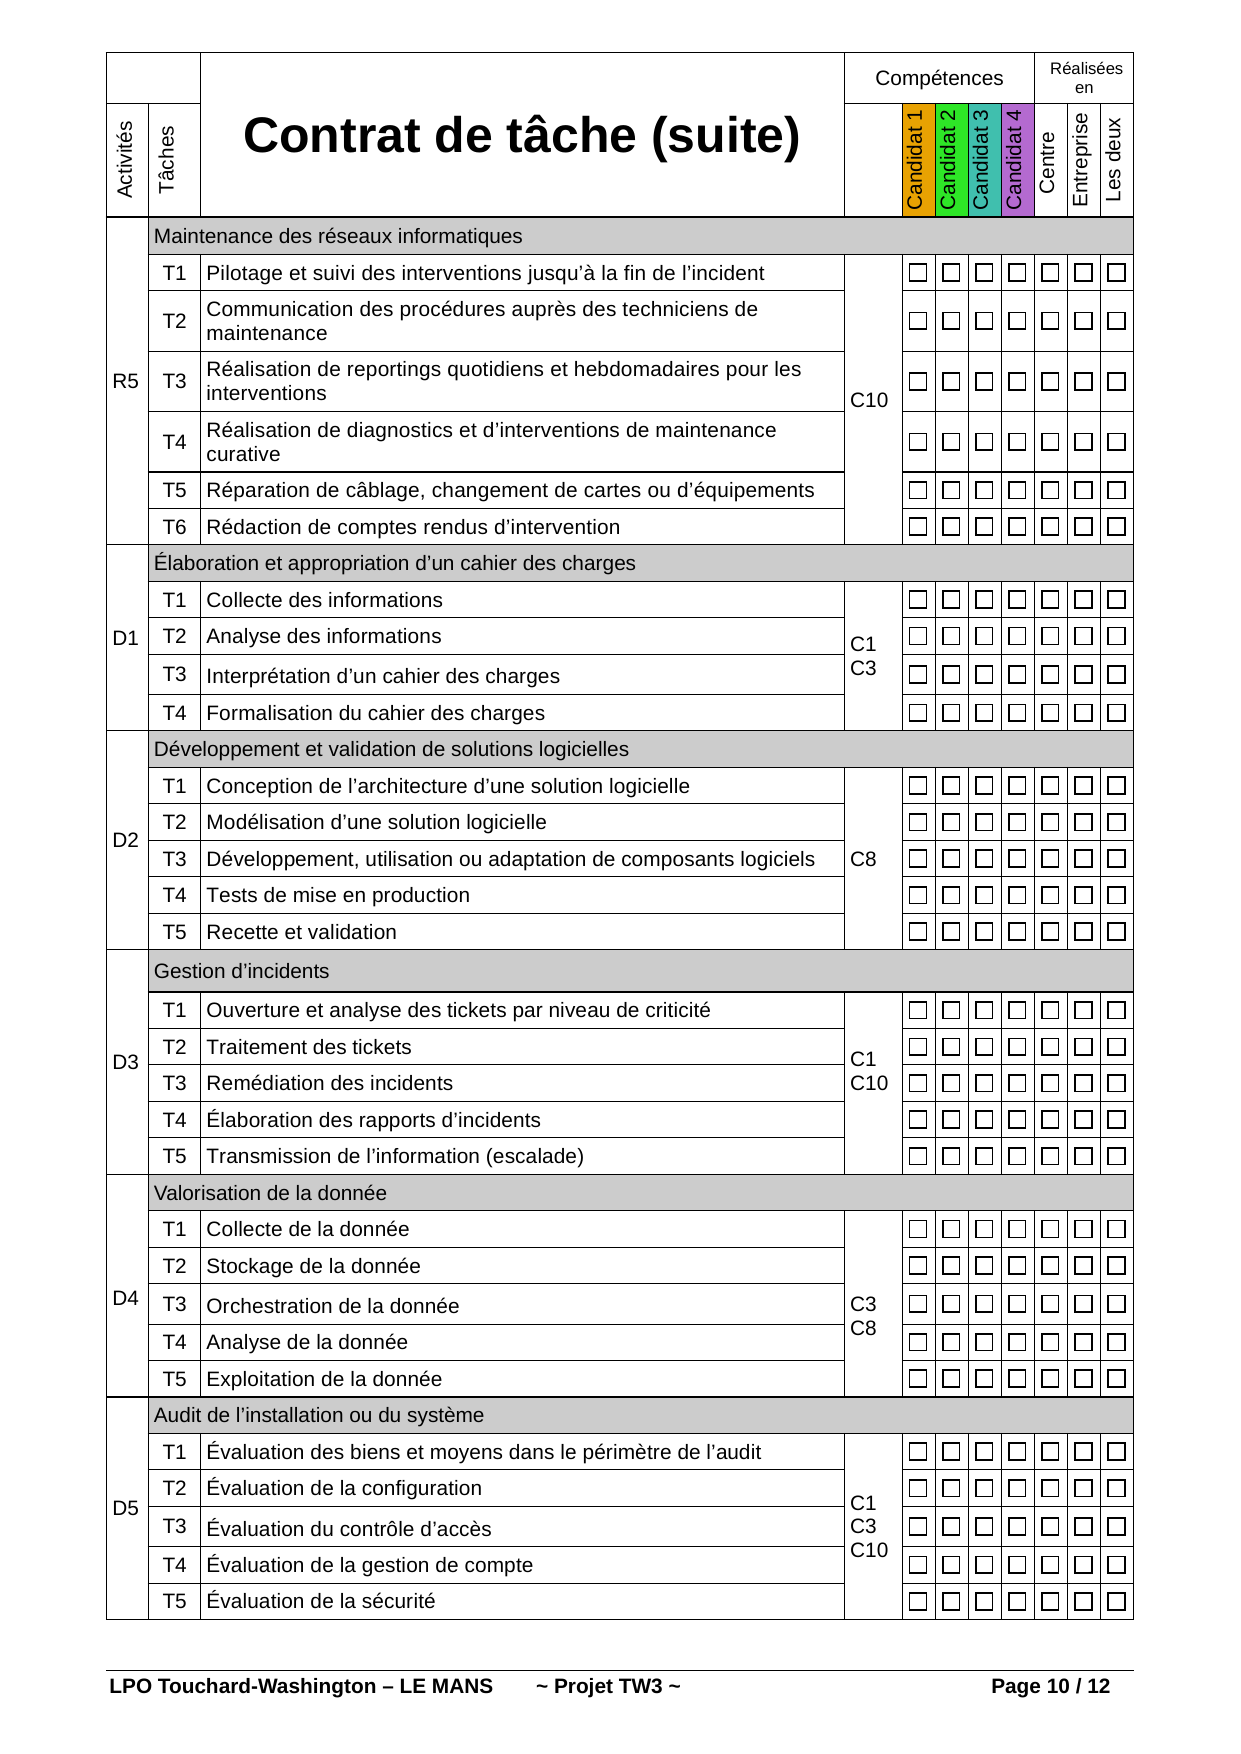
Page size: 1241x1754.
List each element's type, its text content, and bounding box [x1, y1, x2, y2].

table_cell [969, 1325, 1001, 1360]
table_cell [903, 255, 935, 290]
table_cell T4 [149, 412, 200, 471]
table_cell [1068, 291, 1100, 351]
table_cell Tâches [149, 104, 200, 216]
table_cell T1 [149, 993, 200, 1028]
table_cell [1068, 1361, 1100, 1396]
table_cell [1035, 1102, 1067, 1137]
table_cell [936, 1138, 968, 1174]
table_cell [1002, 914, 1034, 949]
table_cell [936, 841, 968, 876]
table_cell D4 [107, 1175, 148, 1396]
table_cell T1 [149, 1211, 200, 1247]
table_cell [903, 1325, 935, 1360]
table_cell [969, 804, 1001, 840]
table_cell [969, 1507, 1001, 1546]
table_cell [1002, 509, 1034, 544]
table_cell Stockage de la donnée [201, 1248, 844, 1283]
table_cell Évaluation des biens et moyens dans le périmètre de l’audit [201, 1434, 844, 1469]
table_cell Candidat 3 [969, 104, 1001, 216]
table_cell D3 [107, 950, 148, 1174]
table_cell [936, 993, 968, 1028]
table_cell [969, 473, 1001, 508]
table_cell [1068, 768, 1100, 803]
table_cell [1068, 914, 1100, 949]
table_cell T3 [149, 1065, 200, 1101]
table_cell [1035, 841, 1067, 876]
table_cell [1002, 1547, 1034, 1582]
table_cell Évaluation de la gestion de compte [201, 1547, 844, 1582]
table_cell [1068, 1470, 1100, 1506]
table_cell Centre [1035, 104, 1067, 216]
table_header Maintenance des réseaux informatiques [149, 218, 1133, 254]
table_cell [1035, 1065, 1067, 1101]
table_cell [1068, 618, 1100, 654]
table_cell Évaluation de la configuration [201, 1470, 844, 1506]
table_cell [903, 1507, 935, 1546]
table_cell Conception de l’architecture d’une solution logicielle [201, 768, 844, 803]
table_cell [903, 655, 935, 694]
table_cell [1035, 695, 1067, 730]
table_cell [969, 841, 1001, 876]
table_cell [969, 255, 1001, 290]
table_cell [1068, 695, 1100, 730]
table_cell Formalisation du cahier des charges [201, 695, 844, 730]
table_cell [969, 1248, 1001, 1283]
table_cell [936, 1434, 968, 1469]
table_cell [1068, 804, 1100, 840]
table_cell Collecte de la donnée [201, 1211, 844, 1247]
table_cell [936, 1507, 968, 1546]
table_header Contrat de tâche (suite) [201, 53, 844, 216]
table_cell [903, 841, 935, 876]
table_cell [1002, 1102, 1034, 1137]
table_cell [1101, 255, 1133, 290]
table_cell Analyse des informations [201, 618, 844, 654]
table_cell [1101, 412, 1133, 471]
table_cell [903, 1138, 935, 1174]
table_cell [1068, 841, 1100, 876]
table_cell [1035, 412, 1067, 471]
table_cell T1 [149, 582, 200, 617]
table_cell [969, 582, 1001, 617]
table_cell [903, 1584, 935, 1619]
table_cell Ouverture et analyse des tickets par niveau de criticité [201, 993, 844, 1028]
table_cell [903, 1248, 935, 1283]
table_cell [969, 1284, 1001, 1323]
table_cell [845, 104, 902, 216]
table_cell [1068, 1584, 1100, 1619]
table_cell [1035, 291, 1067, 351]
table_cell Rédaction de comptes rendus d’intervention [201, 509, 844, 544]
table_cell [1101, 1361, 1133, 1396]
table_cell [969, 291, 1001, 351]
table_cell [1035, 1434, 1067, 1469]
table_cell [1035, 1325, 1067, 1360]
table_cell [1101, 841, 1133, 876]
table_cell [1002, 352, 1034, 411]
table_cell Entreprise [1068, 104, 1100, 216]
table_cell [1035, 1248, 1067, 1283]
table_header Réalisées en [1035, 53, 1133, 103]
table_cell Réparation de câblage, changement de cartes ou d’équipements [201, 473, 844, 508]
table_cell [1068, 993, 1100, 1028]
table_cell [1068, 877, 1100, 913]
table_cell [1101, 1325, 1133, 1360]
table_cell [1035, 1211, 1067, 1247]
table_cell [903, 291, 935, 351]
table_cell [1101, 1065, 1133, 1101]
table_cell [903, 914, 935, 949]
table_cell T5 [149, 1584, 200, 1619]
table_cell [1035, 914, 1067, 949]
table_cell [1035, 1029, 1067, 1064]
table_cell [936, 1284, 968, 1323]
table_cell [1002, 993, 1034, 1028]
table_cell [1101, 877, 1133, 913]
table_cell [1002, 1361, 1034, 1396]
table_cell T1 [149, 255, 200, 290]
table_cell [1002, 768, 1034, 803]
table_cell [969, 1102, 1001, 1137]
table_cell [1035, 1507, 1067, 1546]
table_cell [969, 877, 1001, 913]
table_cell [1002, 841, 1034, 876]
table_cell [903, 1434, 935, 1469]
table_cell Remédiation des incidents [201, 1065, 844, 1101]
table_cell [969, 618, 1001, 654]
table_cell [936, 618, 968, 654]
table_cell [1002, 1434, 1034, 1469]
table_cell [1035, 1584, 1067, 1619]
table_cell [1101, 804, 1133, 840]
table_cell [1002, 412, 1034, 471]
table_cell [1101, 1211, 1133, 1247]
table_cell [1035, 618, 1067, 654]
table_cell T3 [149, 655, 200, 694]
table_cell [969, 1138, 1001, 1174]
table_header R5 [107, 218, 148, 544]
table_cell [1068, 509, 1100, 544]
table_cell [936, 768, 968, 803]
table_cell [969, 1211, 1001, 1247]
table_cell [969, 1065, 1001, 1101]
table_cell [1068, 352, 1100, 411]
table_cell Audit de l’installation ou du système [149, 1398, 1133, 1433]
table_cell C1 C3 [845, 582, 902, 730]
table_cell [936, 509, 968, 544]
table_cell [903, 473, 935, 508]
table_cell T1 [149, 1434, 200, 1469]
table_cell [969, 993, 1001, 1028]
table_cell T3 [149, 1284, 200, 1323]
table_cell Modélisation d’une solution logicielle [201, 804, 844, 840]
table_cell [936, 582, 968, 617]
table_cell Analyse de la donnée [201, 1325, 844, 1360]
table_cell [903, 412, 935, 471]
table_cell [936, 473, 968, 508]
table_header Compétences [845, 53, 1034, 103]
table_cell [1068, 1138, 1100, 1174]
table_cell Tests de mise en production [201, 877, 844, 913]
table_cell T4 [149, 877, 200, 913]
table_cell [969, 1029, 1001, 1064]
table_cell C8 [845, 768, 902, 949]
table_cell [1101, 655, 1133, 694]
table_cell [1101, 1029, 1133, 1064]
table_cell [936, 352, 968, 411]
table_cell [1035, 1284, 1067, 1323]
table_cell [969, 509, 1001, 544]
table_cell [1101, 1547, 1133, 1582]
table_cell Élaboration des rapports d’incidents [201, 1102, 844, 1137]
table_cell D5 [107, 1398, 148, 1619]
table_cell [936, 1325, 968, 1360]
table_cell [903, 993, 935, 1028]
table_cell [1035, 877, 1067, 913]
table_cell [903, 1547, 935, 1582]
table_cell [1101, 509, 1133, 544]
table_cell [936, 1584, 968, 1619]
table_cell [1101, 291, 1133, 351]
table_cell [1002, 618, 1034, 654]
table_cell [903, 1211, 935, 1247]
table_cell [903, 1284, 935, 1323]
table_cell [1068, 582, 1100, 617]
table_cell [1002, 1248, 1034, 1283]
table_cell Évaluation du contrôle d’accès [201, 1507, 844, 1546]
table_cell [1035, 1470, 1067, 1506]
table_cell [903, 768, 935, 803]
table_cell [936, 1361, 968, 1396]
table_cell [1002, 655, 1034, 694]
table_cell [1068, 1507, 1100, 1546]
table_cell [1101, 993, 1133, 1028]
table_cell Pilotage et suivi des interventions jusqu’à la fin de l’incident [201, 255, 844, 290]
table_cell Activités [107, 104, 148, 216]
table_cell T2 [149, 804, 200, 840]
table_cell [903, 618, 935, 654]
table_cell [1068, 473, 1100, 508]
table_cell T4 [149, 1547, 200, 1582]
table_cell [1002, 473, 1034, 508]
table_cell [1002, 1065, 1034, 1101]
table_cell [1068, 1029, 1100, 1064]
table_cell [1035, 993, 1067, 1028]
table_cell T3 [149, 1507, 200, 1546]
table_cell [1035, 804, 1067, 840]
table_cell [969, 412, 1001, 471]
table_cell [1002, 291, 1034, 351]
table_cell Développement et validation de solutions logicielles [149, 731, 1133, 767]
table_cell [1068, 1434, 1100, 1469]
table_cell Évaluation de la sécurité [201, 1584, 844, 1619]
table_cell C3 C8 [845, 1211, 902, 1396]
table_cell T1 [149, 768, 200, 803]
table_cell [1068, 255, 1100, 290]
table_cell [1101, 1248, 1133, 1283]
table_cell [1068, 412, 1100, 471]
table_cell Valorisation de la donnée [149, 1175, 1133, 1210]
table_cell [969, 914, 1001, 949]
table_cell T2 [149, 1029, 200, 1064]
table_cell [1035, 768, 1067, 803]
table_cell [1035, 655, 1067, 694]
table_cell [936, 1248, 968, 1283]
table_cell [969, 1470, 1001, 1506]
table_cell [969, 1584, 1001, 1619]
table_cell [1002, 1029, 1034, 1064]
table_cell [1035, 509, 1067, 544]
table_cell [1068, 1211, 1100, 1247]
table_cell [969, 352, 1001, 411]
table_cell [1035, 1361, 1067, 1396]
table_cell [1101, 1102, 1133, 1137]
table_cell Candidat 4 [1002, 104, 1034, 216]
table_cell [1002, 1138, 1034, 1174]
table_cell [903, 352, 935, 411]
table_cell [969, 1434, 1001, 1469]
table_cell [936, 412, 968, 471]
table_cell [936, 1029, 968, 1064]
table_cell T2 [149, 618, 200, 654]
table_cell T4 [149, 1102, 200, 1137]
table_cell Communication des procédures auprès des techniciens de maintenance [201, 291, 844, 351]
table_cell [903, 1065, 935, 1101]
table_cell T4 [149, 695, 200, 730]
table_cell Interprétation d’un cahier des charges [201, 655, 844, 694]
table_cell T5 [149, 1138, 200, 1174]
table_cell [1002, 877, 1034, 913]
table_cell T4 [149, 1325, 200, 1360]
table_cell [903, 804, 935, 840]
table_cell [903, 1470, 935, 1506]
table_cell [1035, 473, 1067, 508]
table_cell Candidat 1 [903, 104, 935, 216]
table_cell [936, 655, 968, 694]
table_cell [1101, 618, 1133, 654]
table_cell [1002, 1325, 1034, 1360]
table_cell Élaboration et appropriation d’un cahier des charges [149, 545, 1133, 581]
table_cell [1101, 1507, 1133, 1546]
table_cell Gestion d’incidents [149, 950, 1133, 991]
table_cell [1068, 1284, 1100, 1323]
table_cell [1068, 1065, 1100, 1101]
table_cell Collecte des informations [201, 582, 844, 617]
table_cell [969, 655, 1001, 694]
table_cell [936, 1211, 968, 1247]
table_cell [1068, 1102, 1100, 1137]
table_cell [969, 1547, 1001, 1582]
table_cell Réalisation de diagnostics et d’interventions de maintenance curative [201, 412, 844, 471]
table_cell [903, 1102, 935, 1137]
table_cell T5 [149, 473, 200, 508]
table_cell [1101, 352, 1133, 411]
table_cell [936, 804, 968, 840]
table_cell D2 [107, 731, 148, 949]
table_cell [1101, 1138, 1133, 1174]
table_cell [1101, 914, 1133, 949]
table_cell [1035, 1138, 1067, 1174]
table_cell T2 [149, 1248, 200, 1283]
table_cell [936, 255, 968, 290]
table_cell [1068, 1547, 1100, 1582]
table_cell [903, 877, 935, 913]
table_cell [1101, 1584, 1133, 1619]
table_cell [936, 877, 968, 913]
table_cell Les deux [1101, 104, 1133, 216]
table_cell T2 [149, 1470, 200, 1506]
table_cell Transmission de l’information (escalade) [201, 1138, 844, 1174]
table_cell [969, 1361, 1001, 1396]
table_cell [1101, 1284, 1133, 1323]
table_cell [903, 695, 935, 730]
table_cell Exploitation de la donnée [201, 1361, 844, 1396]
table_cell Recette et validation [201, 914, 844, 949]
table_cell T6 [149, 509, 200, 544]
table_cell [936, 695, 968, 730]
table_cell [936, 914, 968, 949]
table_cell [1035, 1547, 1067, 1582]
table_cell [1068, 1325, 1100, 1360]
table_cell [903, 1361, 935, 1396]
table_cell [1002, 695, 1034, 730]
table_cell T3 [149, 352, 200, 411]
table_cell [1101, 582, 1133, 617]
table_cell [903, 509, 935, 544]
table_cell [1002, 1584, 1034, 1619]
table_cell [1002, 1470, 1034, 1506]
table_cell C1 C3 C10 [845, 1434, 902, 1619]
table_cell T5 [149, 1361, 200, 1396]
table_cell T2 [149, 291, 200, 351]
table_cell T5 [149, 914, 200, 949]
table_cell [1035, 582, 1067, 617]
table_cell [1068, 655, 1100, 694]
table_cell [903, 1029, 935, 1064]
table_cell [1068, 1248, 1100, 1283]
table_cell [1101, 1434, 1133, 1469]
table_cell Traitement des tickets [201, 1029, 844, 1064]
table_cell Orchestration de la donnée [201, 1284, 844, 1323]
table_cell [1101, 768, 1133, 803]
table_cell [936, 1102, 968, 1137]
table_cell [1002, 582, 1034, 617]
table_header [107, 53, 200, 103]
table_cell [1101, 1470, 1133, 1506]
table_cell T3 [149, 841, 200, 876]
table_cell [1002, 1211, 1034, 1247]
table_cell C10 [845, 255, 902, 544]
table_cell C1 C10 [845, 993, 902, 1174]
table_cell Développement, utilisation ou adaptation de composants logiciels [201, 841, 844, 876]
table_cell [1002, 255, 1034, 290]
table_cell [969, 768, 1001, 803]
table_cell [1002, 804, 1034, 840]
table_cell [903, 582, 935, 617]
table_cell [1101, 473, 1133, 508]
table_cell [936, 1470, 968, 1506]
table_cell Candidat 2 [936, 104, 968, 216]
table_cell [1101, 695, 1133, 730]
table_cell [936, 1547, 968, 1582]
table_cell [1035, 352, 1067, 411]
table_cell [1002, 1507, 1034, 1546]
table_cell Réalisation de reportings quotidiens et hebdomadaires pour les interventions [201, 352, 844, 411]
table_cell [936, 1065, 968, 1101]
table_cell [936, 291, 968, 351]
table_cell [1002, 1284, 1034, 1323]
table_cell [969, 695, 1001, 730]
table_cell D1 [107, 545, 148, 730]
table_cell [1035, 255, 1067, 290]
